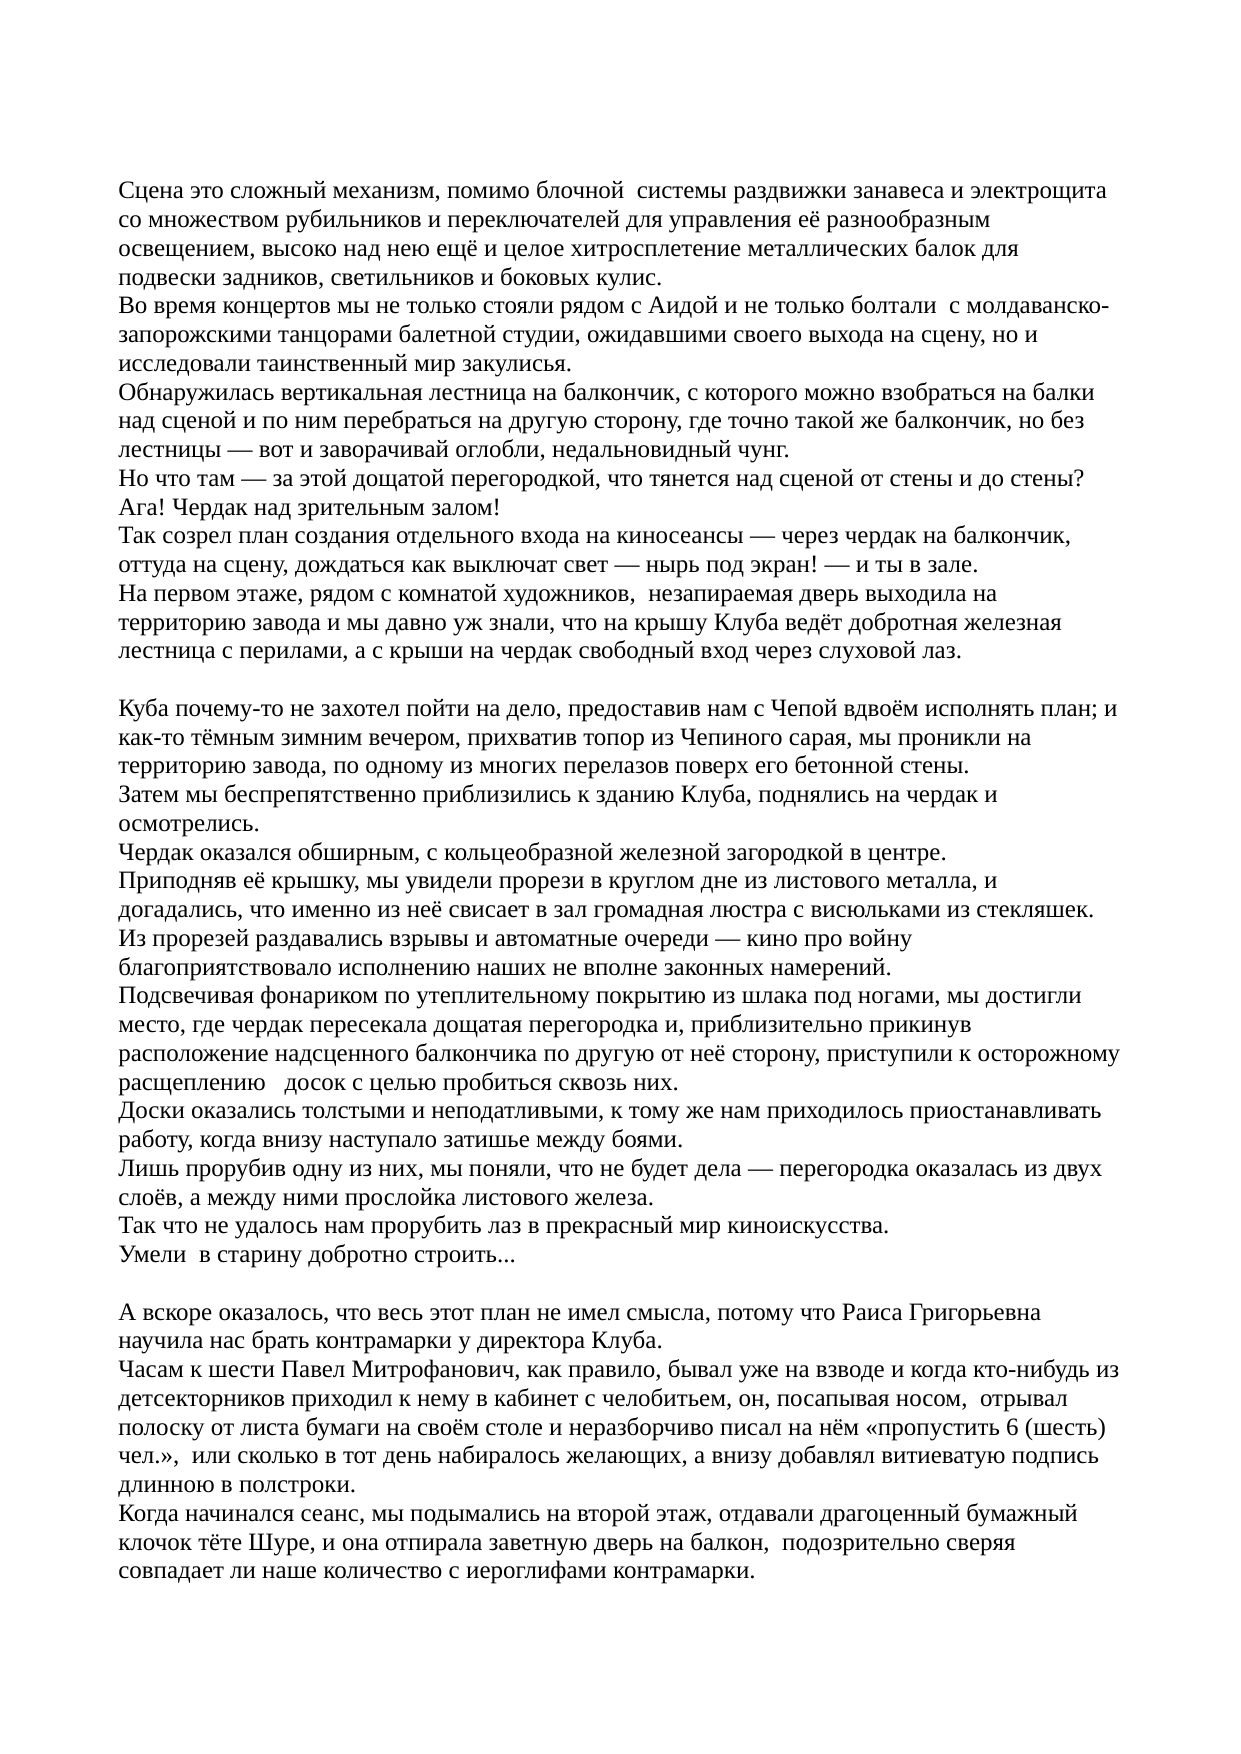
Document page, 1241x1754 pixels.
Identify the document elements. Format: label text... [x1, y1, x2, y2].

text Куба почему-то не захотел пойти на дело, предоставив нам с Чепой вдвоём исполнять план; и как-то тёмным зимним вечером, прихватив топор из Чепиного сарая, мы проникли на территорию завода, по одному из многих перелазов поверх его бетонной стены. [118, 693, 1122, 779]
text Сцена это сложный механизм, помимо блочной системы раздвижки занавеса и электрощита со множеством рубильников и переключателей для управления её разнообразным освещением, высоко над нею ещё и целое хитросплетение металлических балок для подвески задников, светильников и боковых кулис. [118, 176, 1122, 291]
text На первом этаже, рядом с комнатой художников, незапираемая дверь выходила на территорию завода и мы давно уж знали, что на крышу Клуба ведёт добротная железная лестница с перилами, а с крыши на чердак свободный вход через слуховой лаз. [118, 578, 1122, 664]
text Когда начинался сеанс, мы подымались на второй этаж, отдавали драгоценный бумажный клочок тёте Шуре, и она отпирала заветную дверь на балкон, подозрительно сверяя совпадает ли наше количество с иероглифами контрамарки. [118, 1498, 1122, 1584]
text Лишь прорубив одну из них, мы поняли, что не будет дела — перегородка оказалась из двух слоёв, а между ними прослойка листового железа. [118, 1153, 1122, 1211]
text Приподняв её крышку, мы увидели прорези в круглом дне из листового металла, и догадались, что именно из неё свисает в зал громадная люстра с висюльками из стекляшек. [118, 866, 1122, 923]
text Так что не удалось нам прорубить лаз в прекрасный мир киноискусства. [118, 1211, 1122, 1239]
text А вскоре оказалось, что весь этот план не имел смысла, потому что Раиса Григорьевна научила нас брать контрамарки у директора Клуба. [118, 1297, 1122, 1354]
text Обнаружилась вертикальная лестница на балкончик, с которого можно взобраться на балки над сценой и по ним перебраться на другую сторону, где точно такой же балкончик, но без лестницы — вот и заворачивай оглобли, недальновидный чунг. [118, 377, 1122, 463]
text Ага! Чердак над зрительным залом! [118, 492, 1122, 521]
text Так созрел план создания отдельного входа на киносеансы — через чердак на балкончик, оттуда на сцену, дождаться как выключат свет — нырь под экран! — и ты в зале. [118, 521, 1122, 578]
text Умели в старину добротно строить... [118, 1239, 1122, 1268]
text Подсвечивая фонариком по утеплительному покрытию из шлака под ногами, мы достигли место, где чердак пересекала дощатая перегородка и, приблизительно прикинув расположение надсценного балкончика по другую от неё сторону, приступили к осторожному расщеплению досок с целью пробиться сквозь них. [118, 981, 1122, 1096]
text Доски оказались толстыми и неподатливыми, к тому же нам приходилось приостанавливать работу, когда внизу наступало затишье между боями. [118, 1096, 1122, 1153]
text Затем мы беспрепятственно приблизились к зданию Клуба, поднялись на чердак и осмотрелись. [118, 779, 1122, 837]
text Из прорезей раздавались взрывы и автоматные очереди — кино про войну благоприятствовало исполнению наших не вполне законных намерений. [118, 923, 1122, 981]
text Чердак оказался обширным, с кольцеобразной железной загородкой в центре. [118, 837, 1122, 866]
text Во время концертов мы не только стояли рядом с Аидой и не только болтали с молдаванско-запорожскими танцорами балетной студии, ожидавшими своего выхода на сцену, но и исследовали таинственный мир закулисья. [118, 291, 1122, 377]
text Часам к шести Павел Митрофанович, как правило, бывал уже на взводе и когда кто-нибудь из детсекторников приходил к нему в кабинет с челобитьем, он, посапывая носом, отрывал полоску от листа бумаги на своём столе и неразборчиво писал на нём «пропустить 6 (шесть) чел.», или сколько в тот день набиралось желающих, а внизу добавлял витиеватую подпись длинною в полстроки. [118, 1354, 1122, 1498]
text Но что там — за этой дощатой перегородкой, что тянется над сценой от стены и до стены? [118, 463, 1122, 492]
